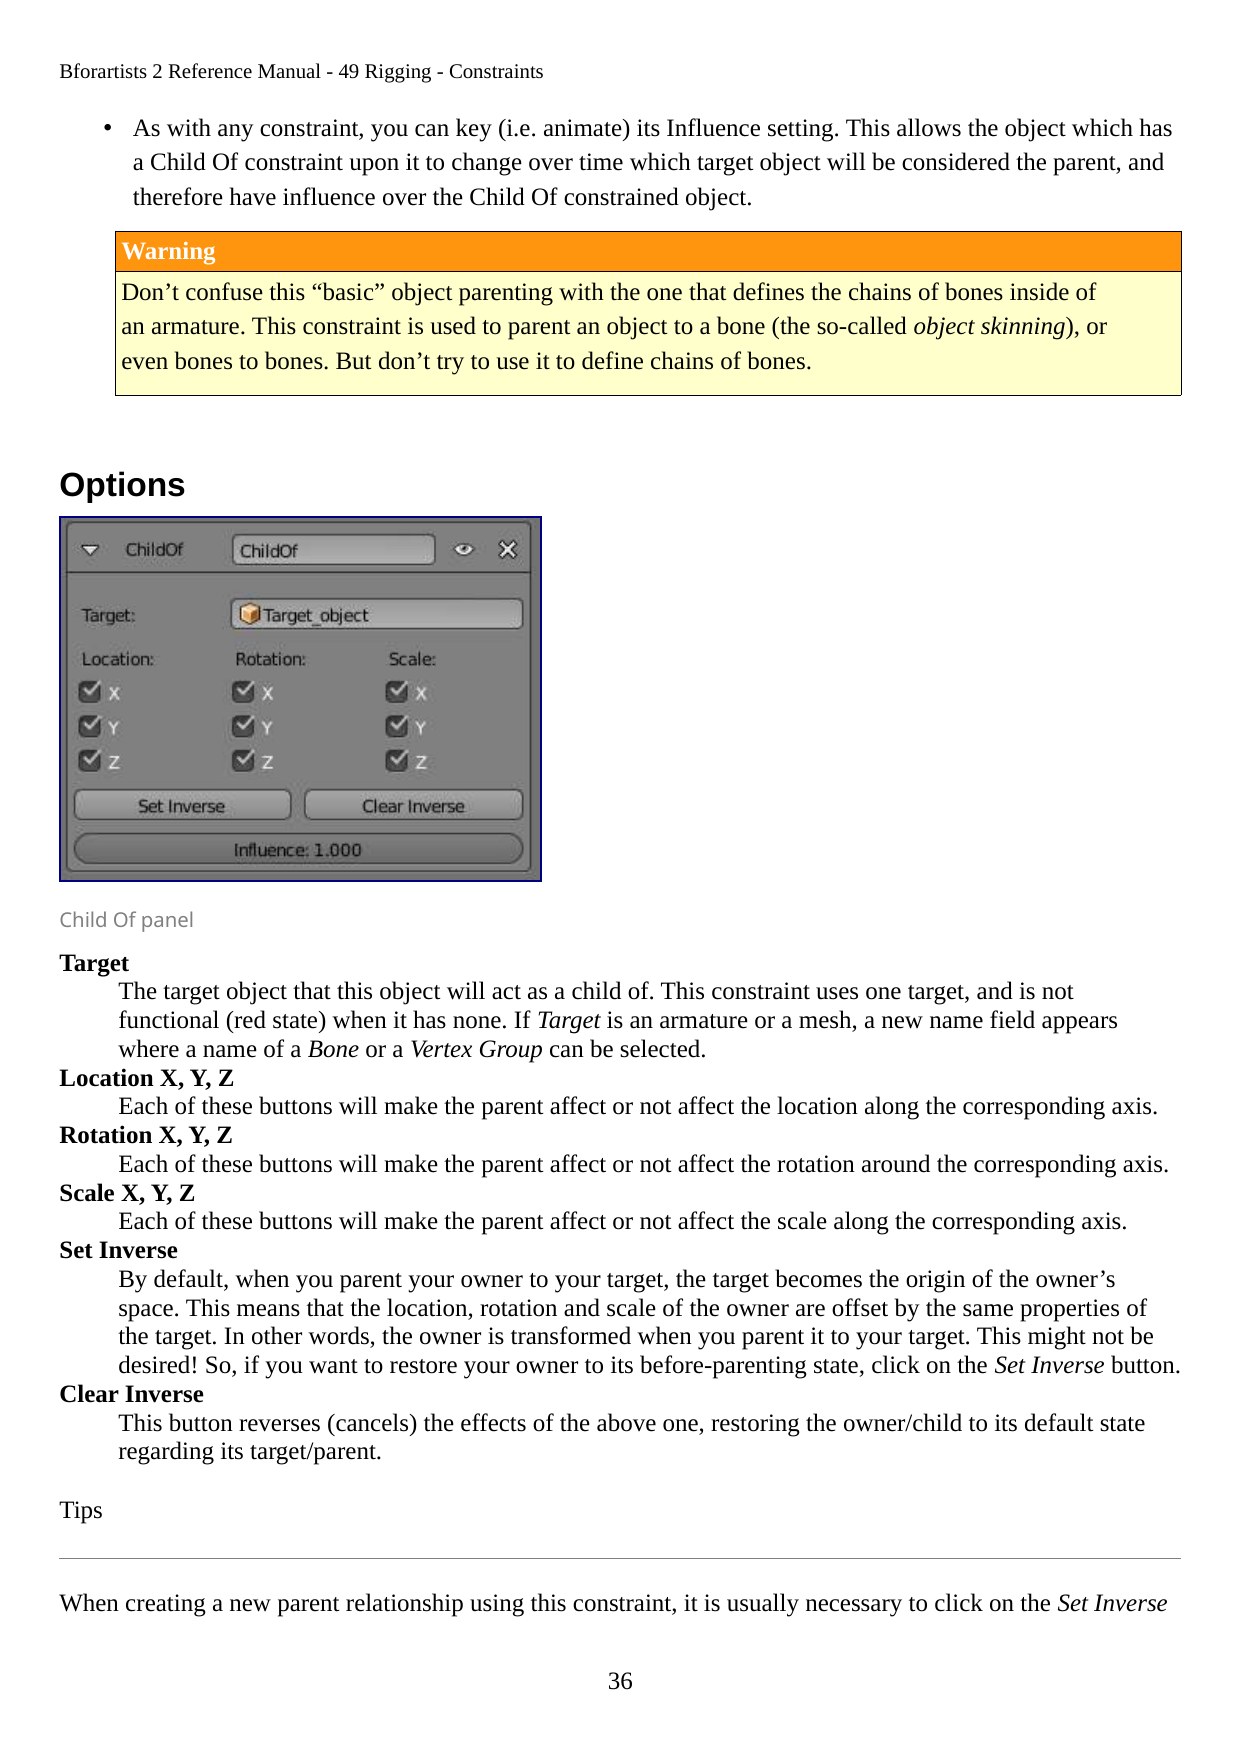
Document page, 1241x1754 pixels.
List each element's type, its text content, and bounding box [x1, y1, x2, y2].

list Each of these buttons will make the parent affect or not affect the location along the corresponding axis. [118, 1091, 1181, 1120]
list The target object that this object will act as a child of. This constraint uses one target, and is not functional (red state) when it has none. If Target is an armature or a mesh, a new name field appears where a name of a Bone or a Vertex Group can be selected. [118, 976, 1181, 1063]
subtitle Set Inverse [59, 1235, 1181, 1264]
list Each of these buttons will make the parent affect or not affect the scale along the corresponding axis. [118, 1206, 1181, 1235]
list By default, when you parent your owner to your target, the target becomes the origin of the owner’s space. This means that the location, rotation and scale of the owner are offset by the same properties of the target. In other words, the owner is transformed when you parent it to your target. This might not be desired! So, if you want to restore your owner to its before-parenting state, click on the Set Inverse button. [118, 1264, 1181, 1379]
table_header Warning [116, 232, 1181, 271]
subtitle Target [59, 948, 1181, 976]
list This button reverses (cancels) the effects of the above one, restoring the owner/child to its default state regarding its target/parent. [118, 1408, 1181, 1465]
subtitle Location X, Y, Z [59, 1063, 1181, 1091]
text Child Of panel [59, 902, 1181, 933]
text Tips [59, 1495, 1181, 1523]
subtitle Scale X, Y, Z [59, 1178, 1181, 1206]
subtitle Options [59, 465, 1181, 503]
list Each of these buttons will make the parent affect or not affect the rotation around the corresponding axis. [118, 1149, 1181, 1178]
subtitle Clear Inverse [59, 1379, 1181, 1408]
subtitle Rotation X, Y, Z [59, 1120, 1181, 1149]
table_cell Don’t confuse this “basic” object parenting with the one that defines the chains of bones inside of an armature. This constraint is used to parent an object to a bone (the so-called object skinning), or even bones to bones. But don’t try to use it to define chains of bones. [116, 272, 1181, 395]
text When creating a new parent relationship using this constraint, it is usually necessary to click on the Set Inverse [59, 1588, 1181, 1617]
list As with any constraint, you can key (i.e. animate) its Influence setting. This allows the object which has a Child Of constraint upon it to change over time which target object will be considered the parent, and therefore have influence over the Child Of constrained object. [103, 113, 1181, 210]
picture [61, 518, 540, 880]
